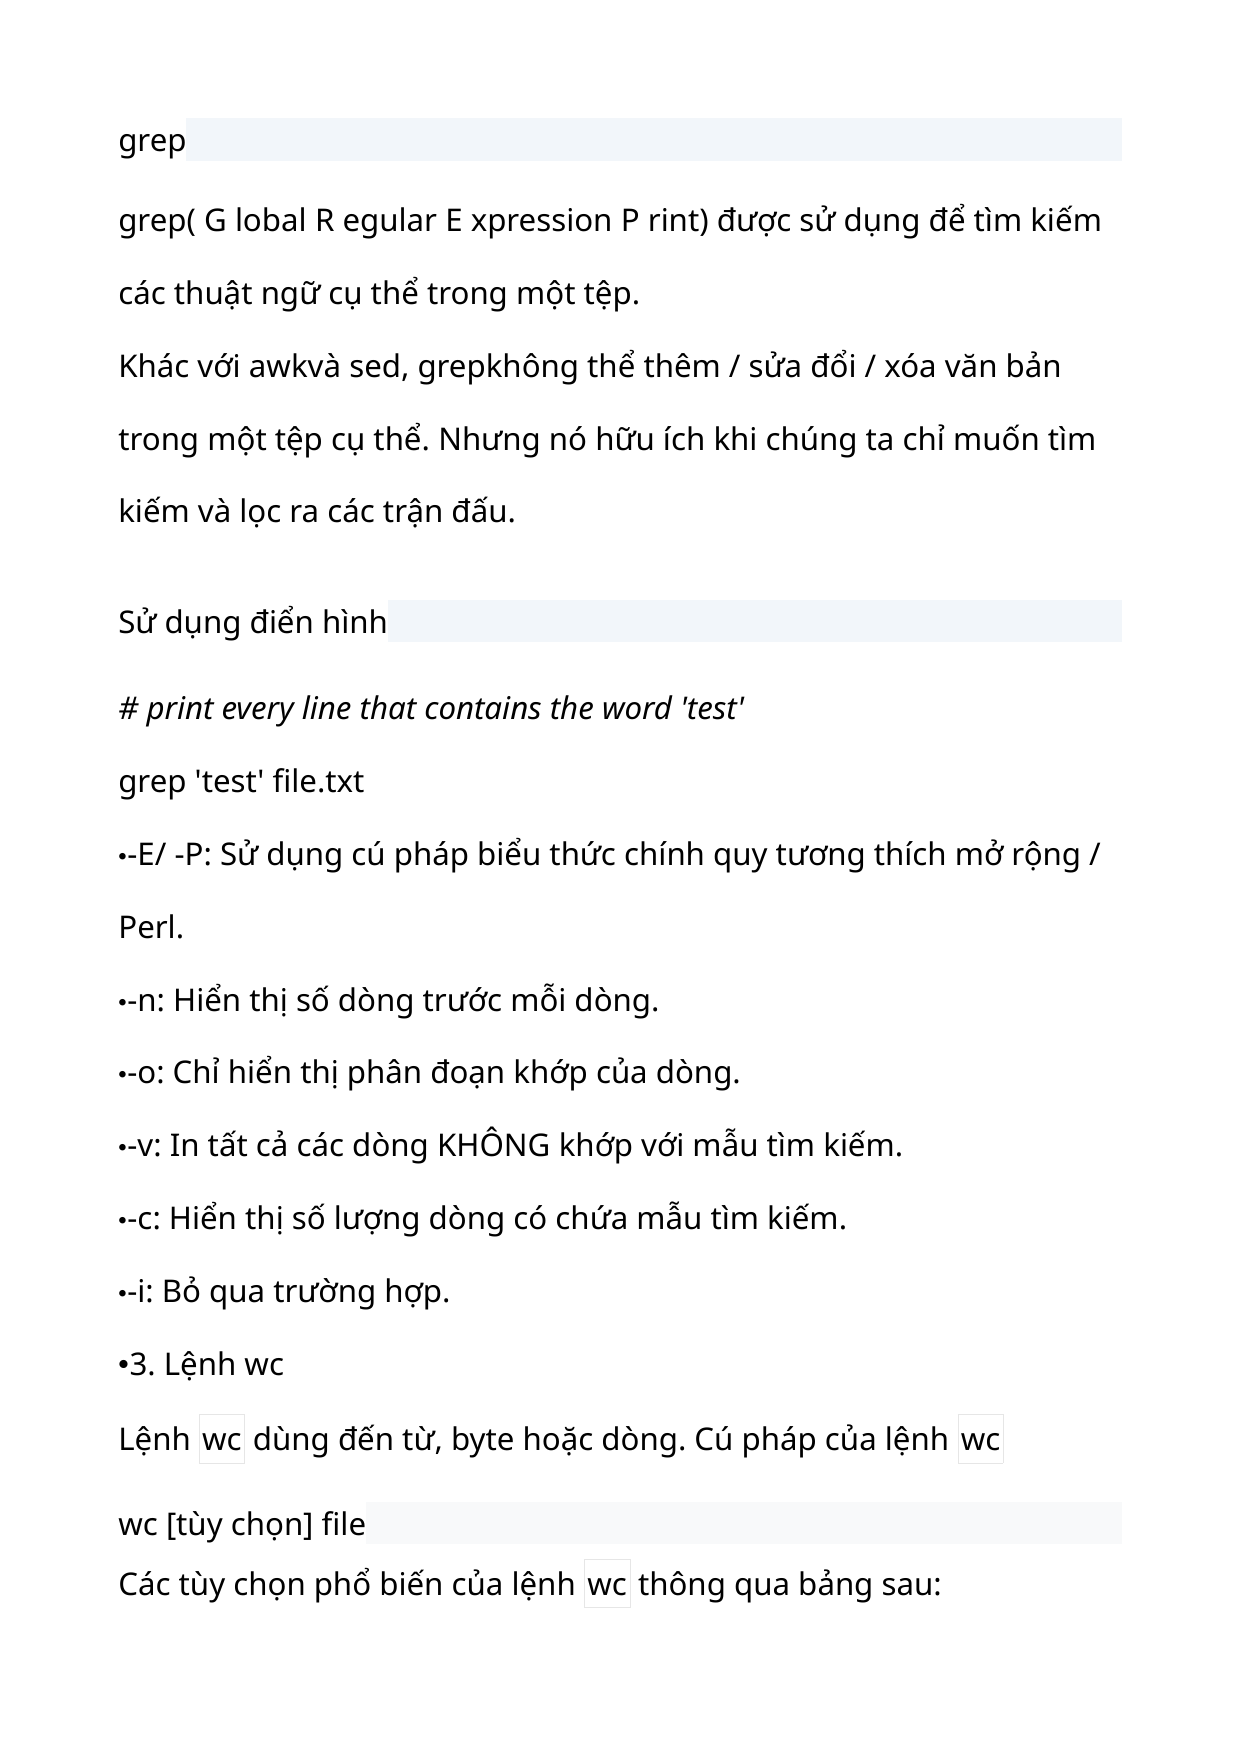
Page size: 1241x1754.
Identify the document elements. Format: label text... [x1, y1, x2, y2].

text grep( G lobal R egular E xpression P rint) được sử dụng để tìm kiếm các thuật ngữ cụ thể trong một tệp. [118, 198, 1122, 314]
list -o: Chỉ hiển thị phân đoạn khớp của dòng. [118, 1050, 1122, 1093]
list -i: Bỏ qua trường hợp. [118, 1269, 1122, 1311]
text thông qua bảng sau: [631, 1559, 1122, 1607]
list -v: In tất cả các dòng KHÔNG khớp với mẫu tìm kiếm. [118, 1123, 1122, 1166]
text dùng đến từ, byte hoặc dòng. Cú pháp của lệnh [245, 1414, 958, 1463]
text [1004, 1414, 1122, 1463]
text wc [959, 1415, 1003, 1463]
text # print every line that contains the word 'test' [118, 686, 1122, 729]
list -c: Hiển thị số lượng dòng có chứa mẫu tìm kiếm. [118, 1196, 1122, 1238]
text Sử dụng điển hình [118, 600, 1122, 642]
text Lệnh [118, 1414, 199, 1463]
list -E/ -P: Sử dụng cú pháp biểu thức chính quy tương thích mở rộng / Perl. [118, 832, 1122, 947]
text Khác với awkvà sed, grepkhông thể thêm / sửa đổi / xóa văn bản trong một tệp cụ thể. Nhưng nó hữu ích khi chúng ta chỉ muốn tìm kiếm và lọc ra các trận đấu. [118, 344, 1122, 532]
text wc [585, 1560, 630, 1607]
subtitle 3. Lệnh wc [118, 1342, 1122, 1384]
text Các tùy chọn phổ biến của lệnh [118, 1559, 584, 1607]
list -n: Hiển thị số dòng trước mỗi dòng. [118, 977, 1122, 1020]
text grep 'test' file.txt [118, 759, 1122, 802]
text wc [200, 1415, 244, 1463]
text wc [tùy chọn] file [118, 1502, 1122, 1544]
subtitle grep [118, 118, 1122, 161]
